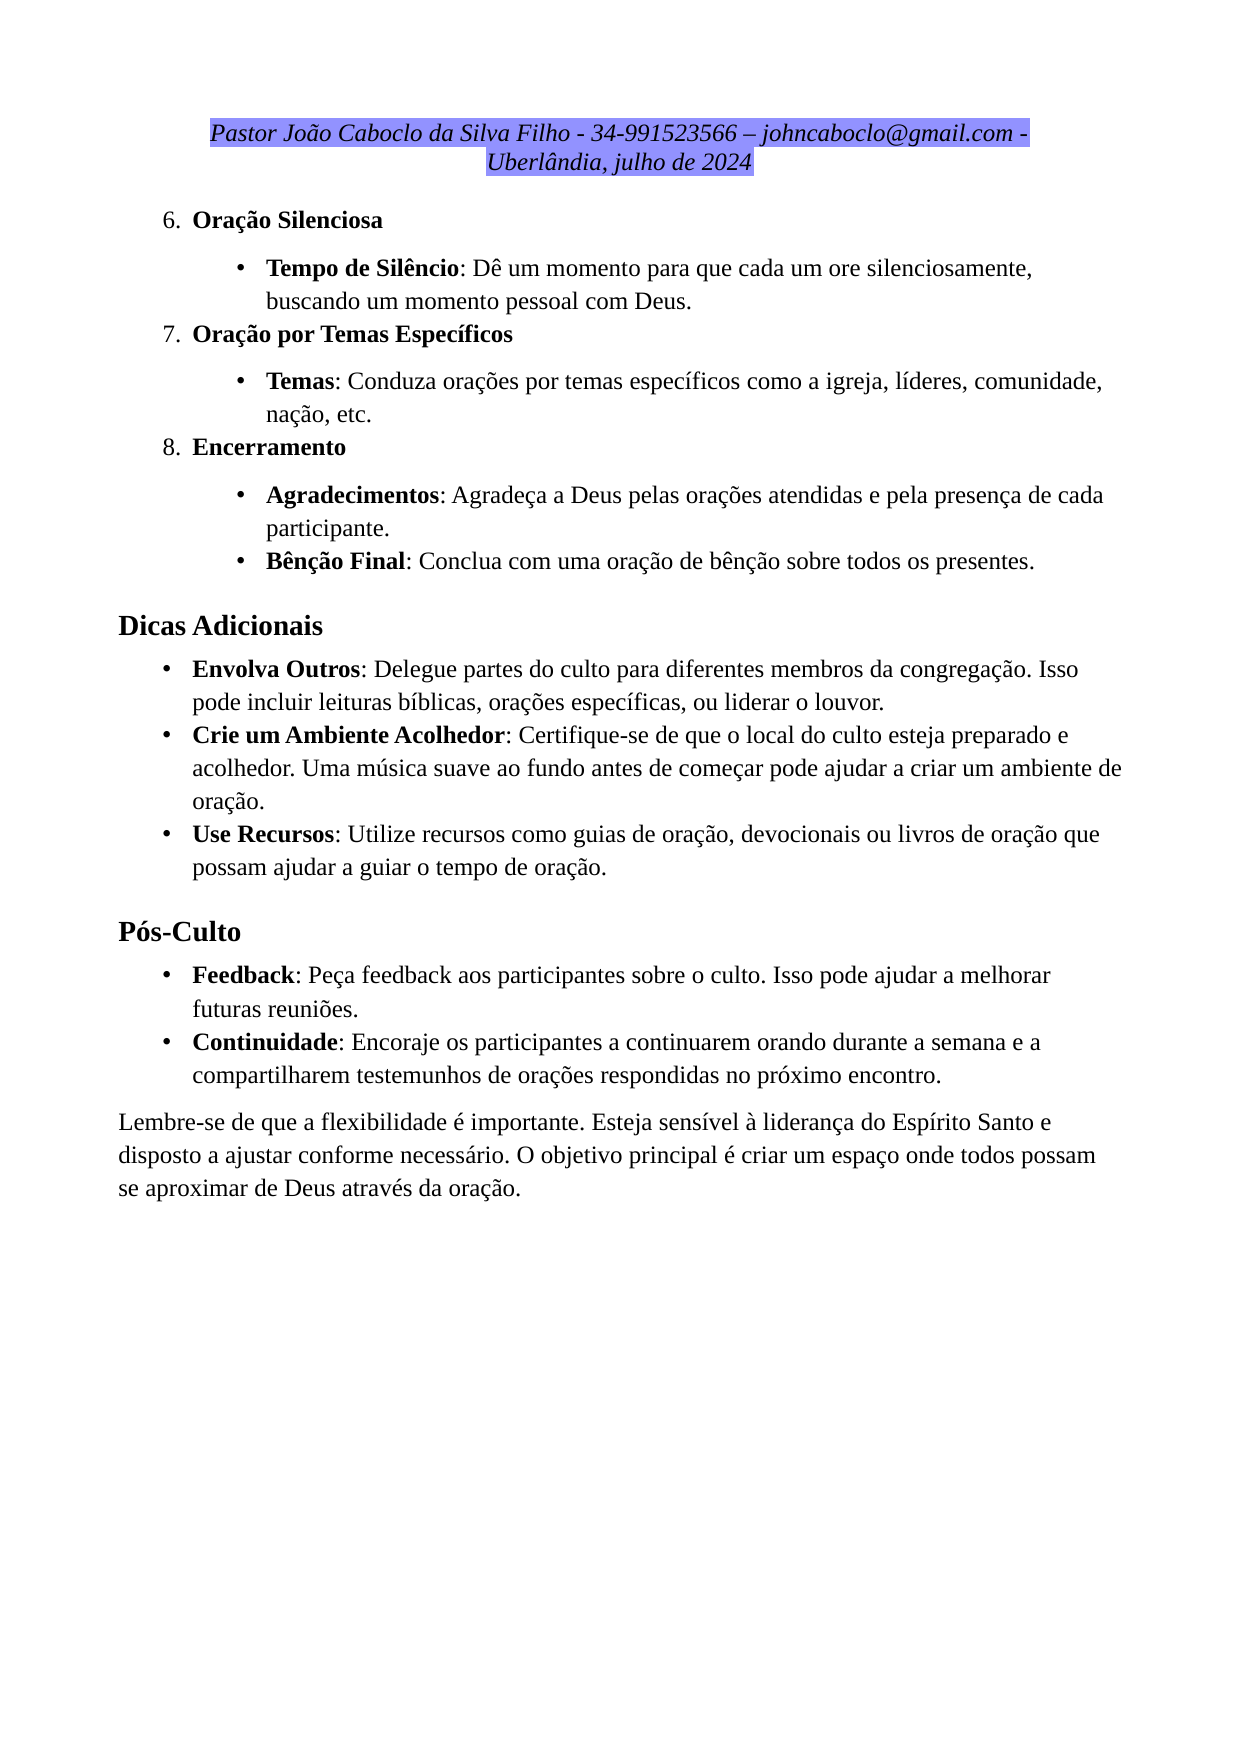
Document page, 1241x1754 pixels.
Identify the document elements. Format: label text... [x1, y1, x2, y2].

list Use Recursos: Utilize recursos como guias de oração, devocionais ou livros de oração que possam ajudar a guiar o tempo de oração. [162, 819, 1122, 881]
list Tempo de Silêncio: Dê um momento para que cada um ore silenciosamente, buscando um momento pessoal com Deus. [236, 253, 1122, 314]
list Temas: Conduza orações por temas específicos como a igreja, líderes, comunidade, nação, etc. [236, 366, 1122, 428]
list Oração por Temas Específicos [162, 319, 1122, 347]
list Encerramento [162, 432, 1122, 461]
list Bênção Final: Conclua com uma oração de bênção sobre todos os presentes. [236, 546, 1122, 575]
subtitle Pós-Culto [118, 914, 1122, 948]
list Crie um Ambiente Acolhedor: Certifique-se de que o local do culto esteja preparado e acolhedor. Uma música suave ao fundo antes de começar pode ajudar a criar um ambiente de oração. [162, 720, 1122, 815]
subtitle Dicas Adicionais [118, 608, 1122, 642]
list Oração Silenciosa [162, 205, 1122, 234]
list Envolva Outros: Delegue partes do culto para diferentes membros da congregação. Isso pode incluir leituras bíblicas, orações específicas, ou liderar o louvor. [162, 654, 1122, 716]
list Continuidade: Encoraje os participantes a continuarem orando durante a semana e a compartilharem testemunhos de orações respondidas no próximo encontro. [162, 1027, 1122, 1088]
list Feedback: Peça feedback aos participantes sobre o culto. Isso pode ajudar a melhorar futuras reuniões. [162, 961, 1122, 1022]
list Agradecimentos: Agradeça a Deus pelas orações atendidas e pela presença de cada participante. [236, 480, 1122, 542]
text Lembre-se de que a flexibilidade é importante. Esteja sensível à liderança do Espírito Santo e disposto a ajustar conforme necessário. O objetivo principal é criar um espaço onde todos possam se aproximar de Deus através da oração. [118, 1107, 1122, 1202]
